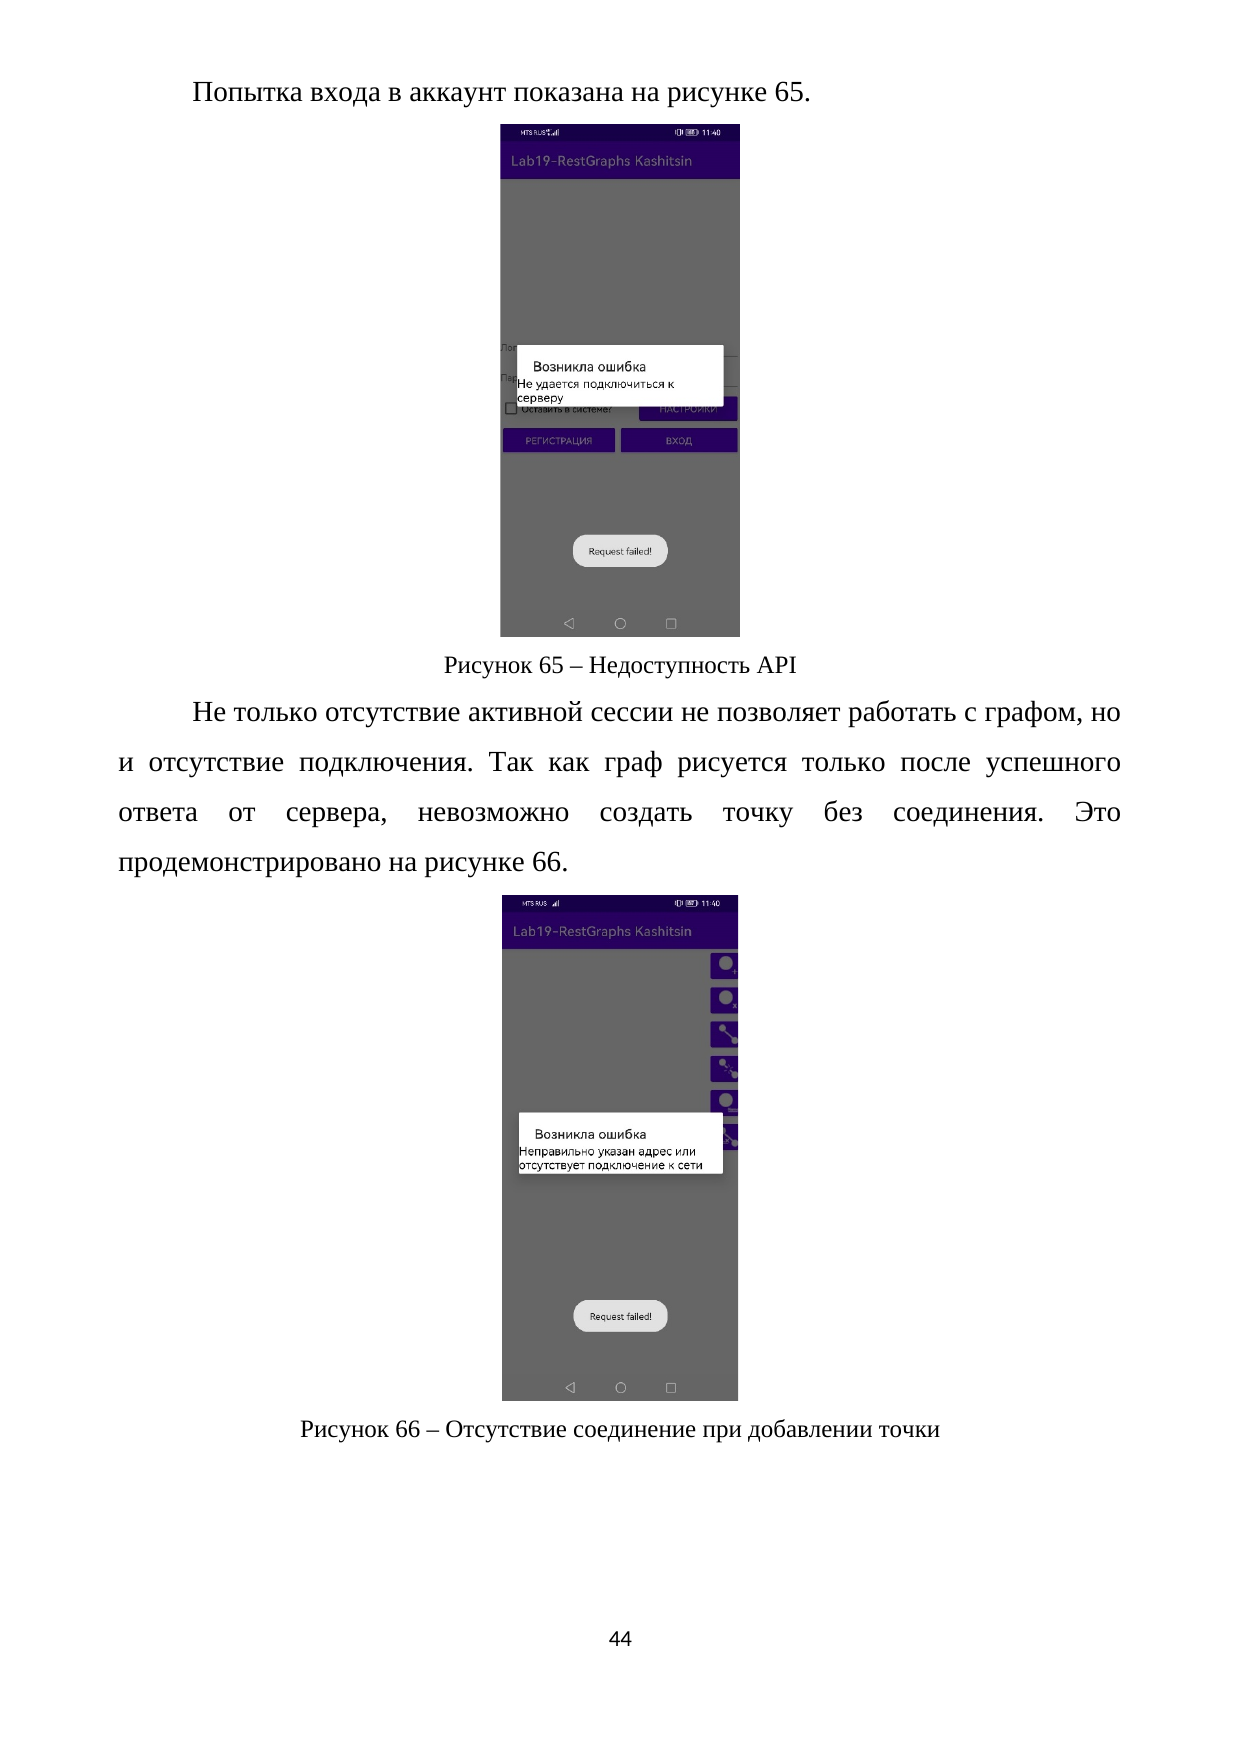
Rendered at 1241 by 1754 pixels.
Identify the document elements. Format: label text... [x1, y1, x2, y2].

text Рисунок 65 – Недоступность API [118, 651, 1122, 679]
text Не только отсутствие активной сессии не позволяет работать с графом, но и отсутствие подключения. Так как граф рисуется только после успешного ответа от сервера, невозможно создать точку без соединения. Это продемонстрировано на рисунке 66. [118, 694, 1122, 878]
text Попытка входа в аккаунт показана на рисунке 65. [118, 74, 1122, 107]
text Рисунок 66 – Отсутствие соединение при добавлении точки [118, 1414, 1122, 1443]
